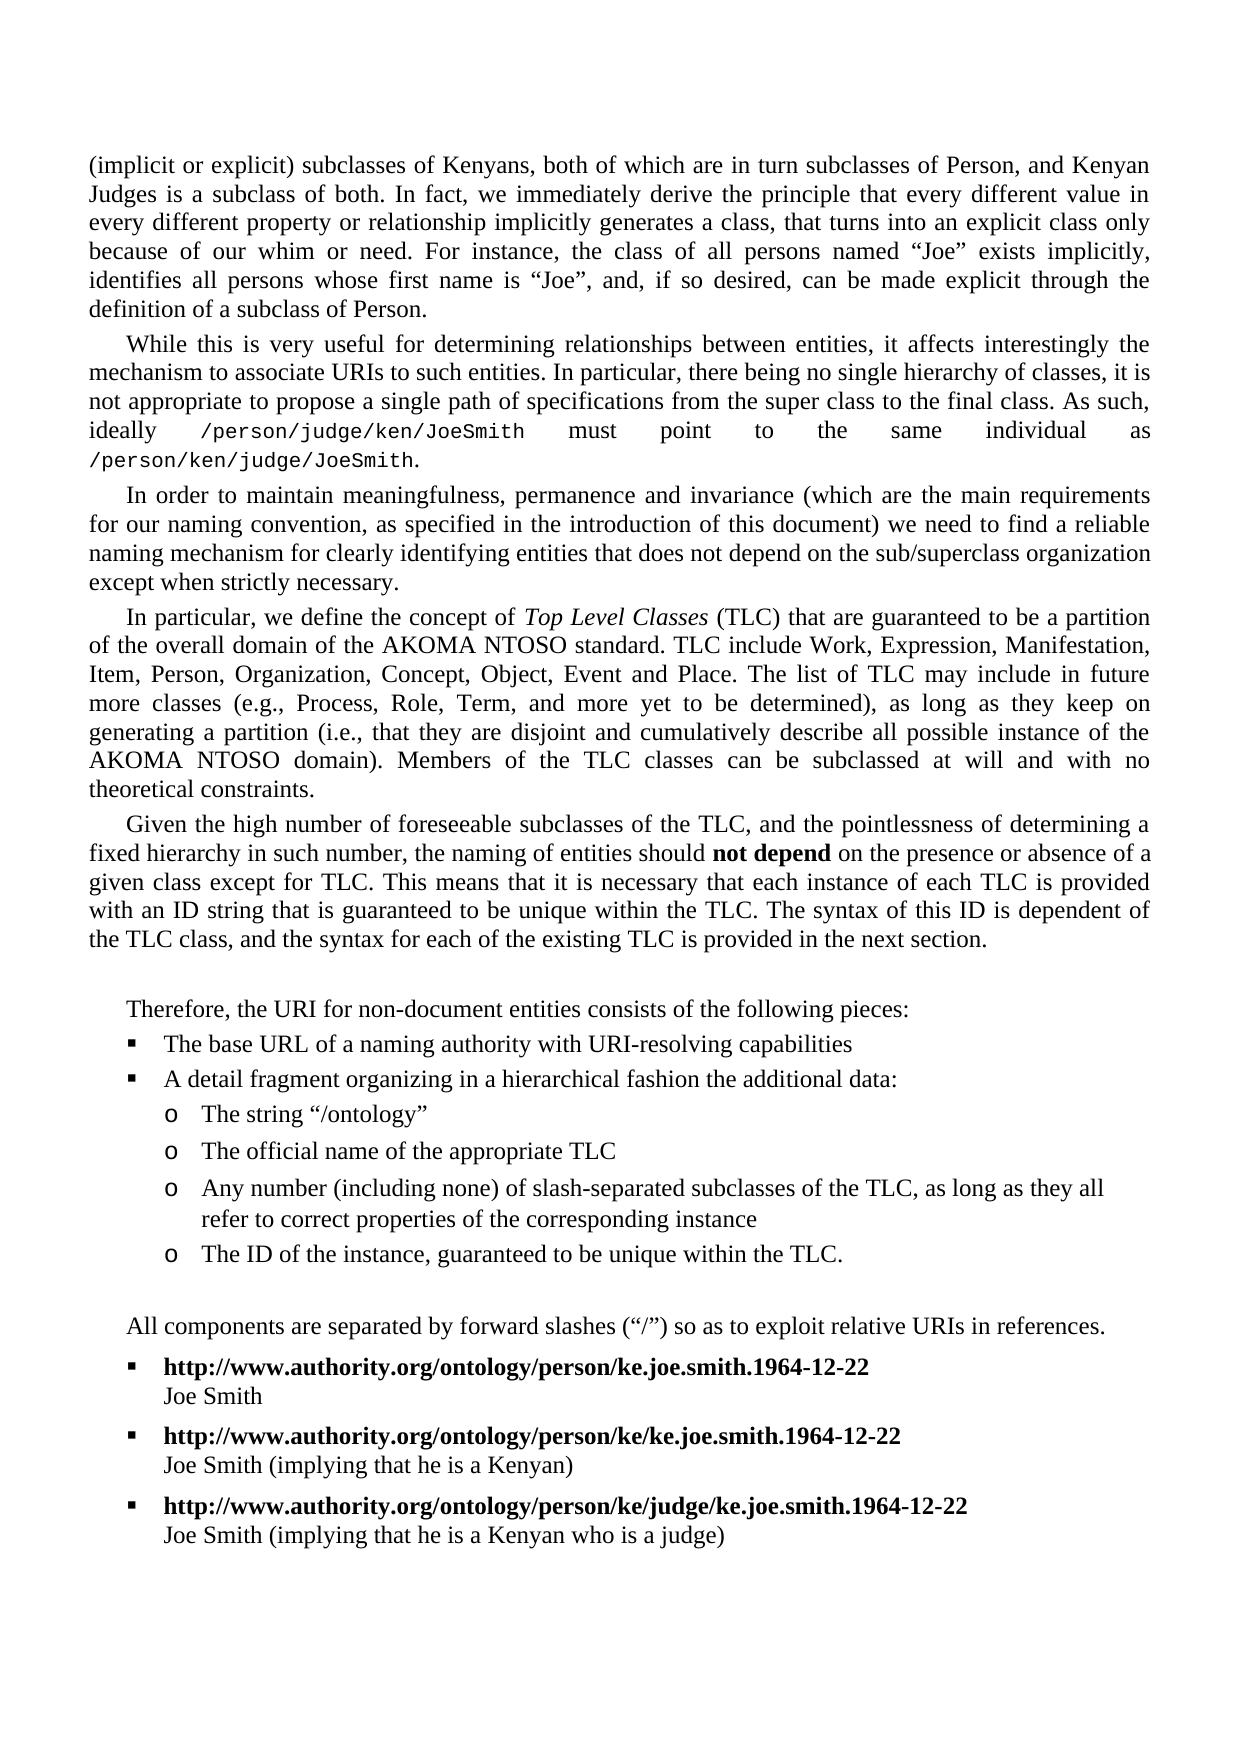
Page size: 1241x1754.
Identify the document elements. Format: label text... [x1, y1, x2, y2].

text (implicit or explicit) subclasses of Kenyans, both of which are in turn subclasses of Person, and Kenyan Judges is a subclass of both. In fact, we immediately derive the principle that every different value in every different property or relationship implicitly generates a class, that turns into an explicit class only because of our whim or need. For instance, the class of all persons named “Joe” exists implicitly, identifies all persons whose first name is “Joe”, and, if so desired, can be made explicit through the definition of a subclass of Person. [89, 150, 1151, 322]
list http://www.authority.org/ontology/person/ke.joe.smith.1964-12-22 Joe Smith [126, 1352, 1151, 1409]
list A detail fragment organizing in a hierarchical fashion the additional data: [126, 1064, 1151, 1093]
text While this is very useful for determining relationships between entities, it affects interestingly the mechanism to associate URIs to such entities. In particular, there being no single hierarchy of classes, it is not appropriate to propose a single path of specifications from the super class to the final class. As such, ideally /person/judge/ken/JoeSmith must point to the same individual as /person/ken/judge/JoeSmith. [89, 329, 1151, 474]
text Given the high number of foreseeable subclasses of the TLC, and the pointlessness of determining a fixed hierarchy in such number, the naming of entities should not depend on the presence or absence of a given class except for TLC. This means that it is necessary that each instance of each TLC is provided with an ID string that is guaranteed to be unique within the TLC. The syntax of this ID is dependent of the TLC class, and the syntax for each of the existing TLC is provided in the next section. [89, 809, 1151, 953]
text All components are separated by forward slashes (“/”) so as to exploit relative URIs in references. [89, 1311, 1151, 1340]
list Any number (including none) of slash-separated subclasses of the TLC, as long as they all refer to correct properties of the corresponding instance [164, 1173, 1151, 1233]
list The base URL of a naming authority with URI-resolving capabilities [126, 1029, 1151, 1058]
text Therefore, the URI for non-document entities consists of the following pieces: [89, 994, 1151, 1023]
list The ID of the instance, guaranteed to be unique within the TLC. [164, 1239, 1151, 1270]
list The official name of the appropriate TLC [164, 1136, 1151, 1167]
list http://www.authority.org/ontology/person/ke/judge/ke.joe.smith.1964-12-22 Joe Smith (implying that he is a Kenyan who is a judge) [126, 1491, 1151, 1548]
text In order to maintain meaningfulness, permanence and invariance (which are the main requirements for our naming convention, as specified in the introduction of this document) we need to find a reliable naming mechanism for clearly identifying entities that does not depend on the sub/superclass organization except when strictly necessary. [89, 480, 1151, 595]
list http://www.authority.org/ontology/person/ke/ke.joe.smith.1964-12-22 Joe Smith (implying that he is a Kenyan) [126, 1421, 1151, 1479]
list The string “/ontology” [164, 1099, 1151, 1130]
text In particular, we define the concept of Top Level Classes (TLC) that are guaranteed to be a partition of the overall domain of the AKOMA NTOSO standard. TLC include Work, Expression, Manifestation, Item, Person, Organization, Concept, Object, Event and Place. The list of TLC may include in future more classes (e.g., Process, Role, Term, and more yet to be determined), as long as they keep on generating a partition (i.e., that they are disjoint and cumulatively describe all possible instance of the AKOMA NTOSO domain). Members of the TLC classes can be subclassed at will and with no theoretical constraints. [89, 602, 1151, 803]
